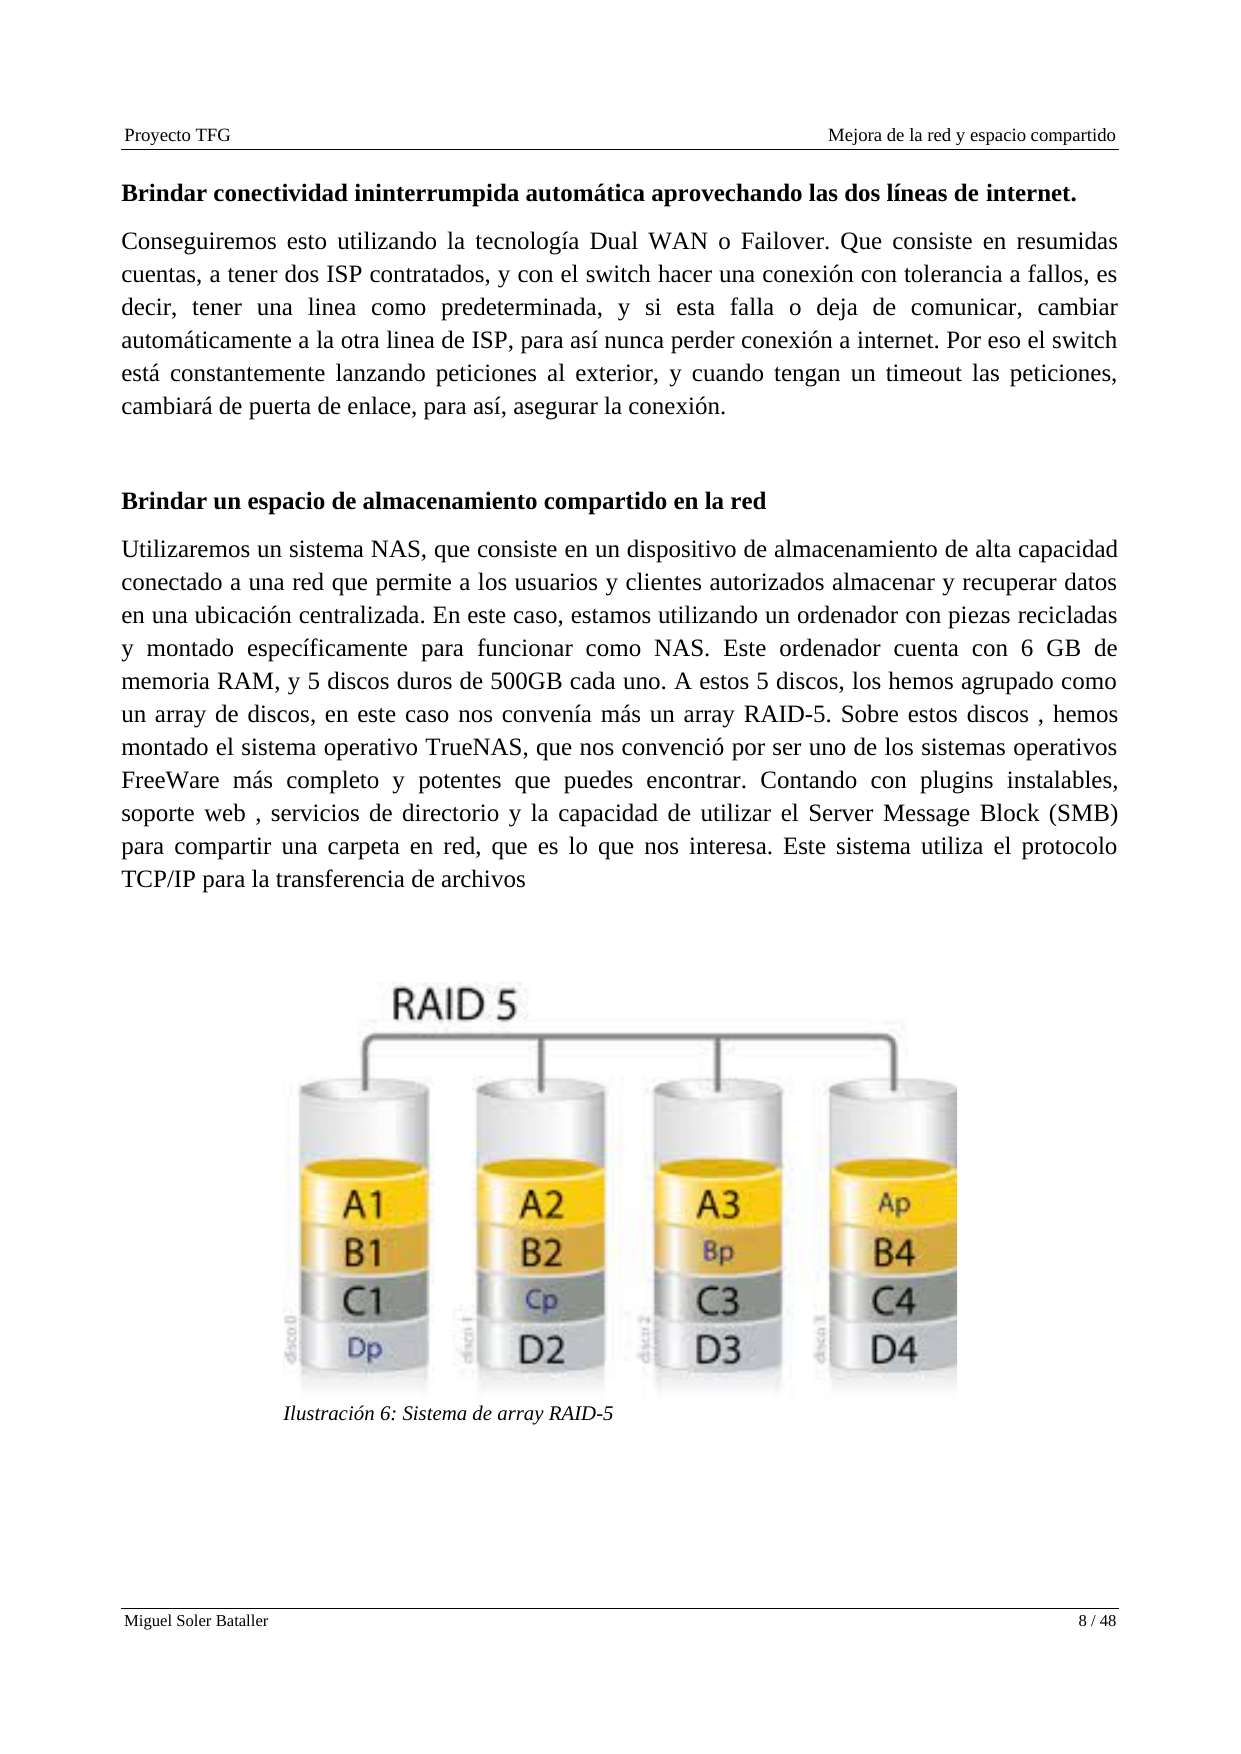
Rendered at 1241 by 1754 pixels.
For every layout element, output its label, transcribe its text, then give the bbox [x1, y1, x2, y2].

text Ilustración 6: Sistema de array RAID-5 [283, 1402, 957, 1425]
text Utilizaremos un sistema NAS, que consiste en un dispositivo de almacenamiento de alta capacidad conectado a una red que permite a los usuarios y clientes autorizados almacenar y recuperar datos en una ubicación centralizada. En este caso, estamos utilizando un ordenador con piezas recicladas y montado específicamente para funcionar como NAS. Este ordenador cuenta con 6 GB de memoria RAM, y 5 discos duros de 500GB cada uno. A estos 5 discos, los hemos agrupado como un array de discos, en este caso nos convenía más un array RAID-5. Sobre estos discos , hemos montado el sistema operativo TrueNAS, que nos convenció por ser uno de los sistemas operativos FreeWare más completo y potentes que puedes encontrar. Contando con plugins instalables, soporte web , servicios de directorio y la capacidad de utilizar el Server Message Block (SMB) para compartir una carpeta en red, que es lo que nos interesa. Este sistema utiliza el protocolo TCP/IP para la transferencia de archivos [121, 534, 1119, 893]
text Conseguiremos esto utilizando la tecnología Dual WAN o Failover. Que consiste en resumidas cuentas, a tener dos ISP contratados, y con el switch hacer una conexión con tolerancia a fallos, es decir, tener una linea como predeterminada, y si esta falla o deja de comunicar, cambiar automáticamente a la otra linea de ISP, para así nunca perder conexión a internet. Por eso el switch está constantemente lanzando peticiones al exterior, y cuando tengan un timeout las peticiones, cambiará de puerta de enlace, para así, asegurar la conexión. [121, 226, 1119, 420]
text Brindar un espacio de almacenamiento compartido en la red [121, 486, 1119, 515]
picture [283, 982, 958, 1402]
text Brindar conectividad ininterrumpida automática aprovechando las dos líneas de internet. [121, 178, 1119, 207]
